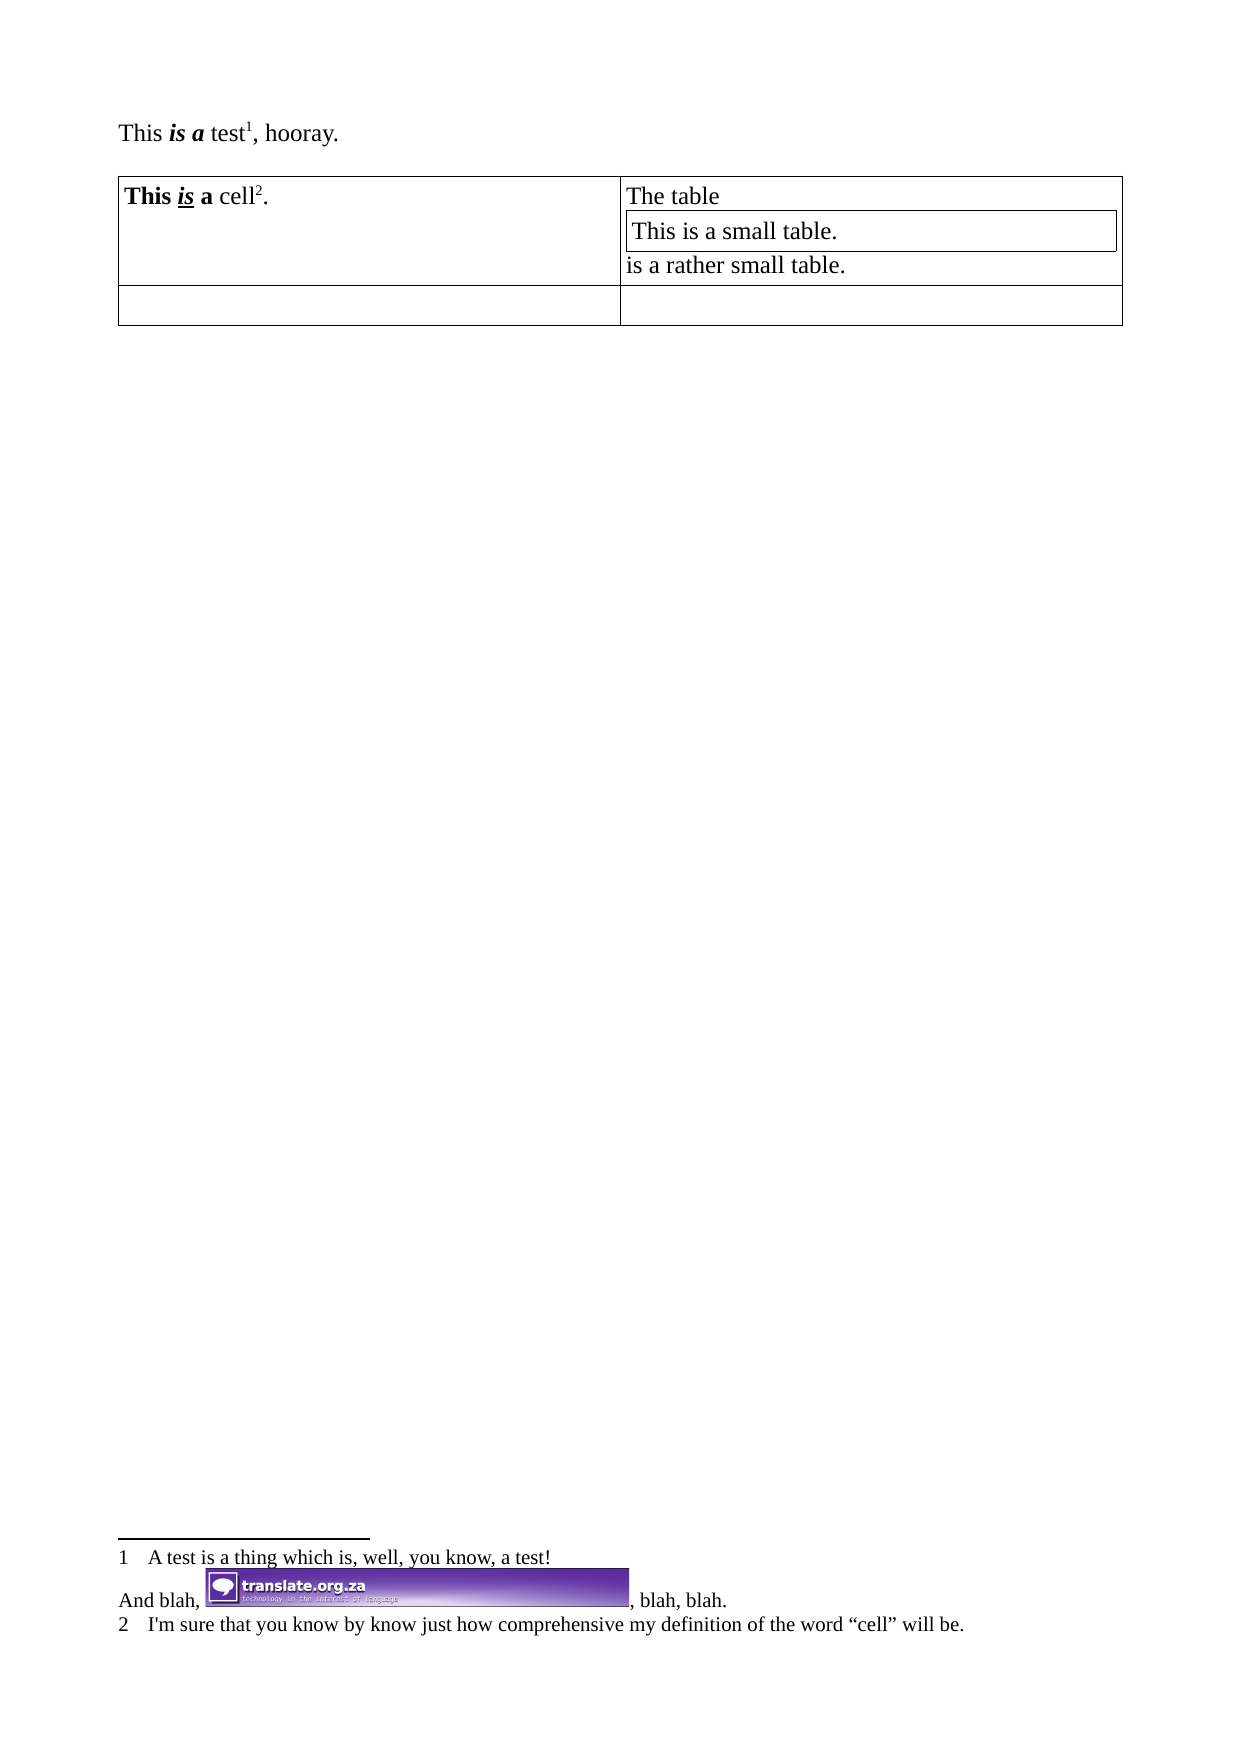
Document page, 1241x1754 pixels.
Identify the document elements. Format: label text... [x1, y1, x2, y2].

text A test is a thing which is, well, you know, a test! [118, 1545, 1122, 1569]
table_cell [119, 286, 620, 325]
table_header This is a cell. [119, 177, 620, 285]
table_header This is a small table. [627, 211, 1116, 251]
picture [205, 1568, 630, 1607]
table_cell [621, 286, 1122, 325]
table_header The table is a rather small table. [621, 177, 1122, 285]
text This is a test, hooray. [118, 118, 1122, 147]
text And blah, , blah, blah. [118, 1569, 1122, 1612]
